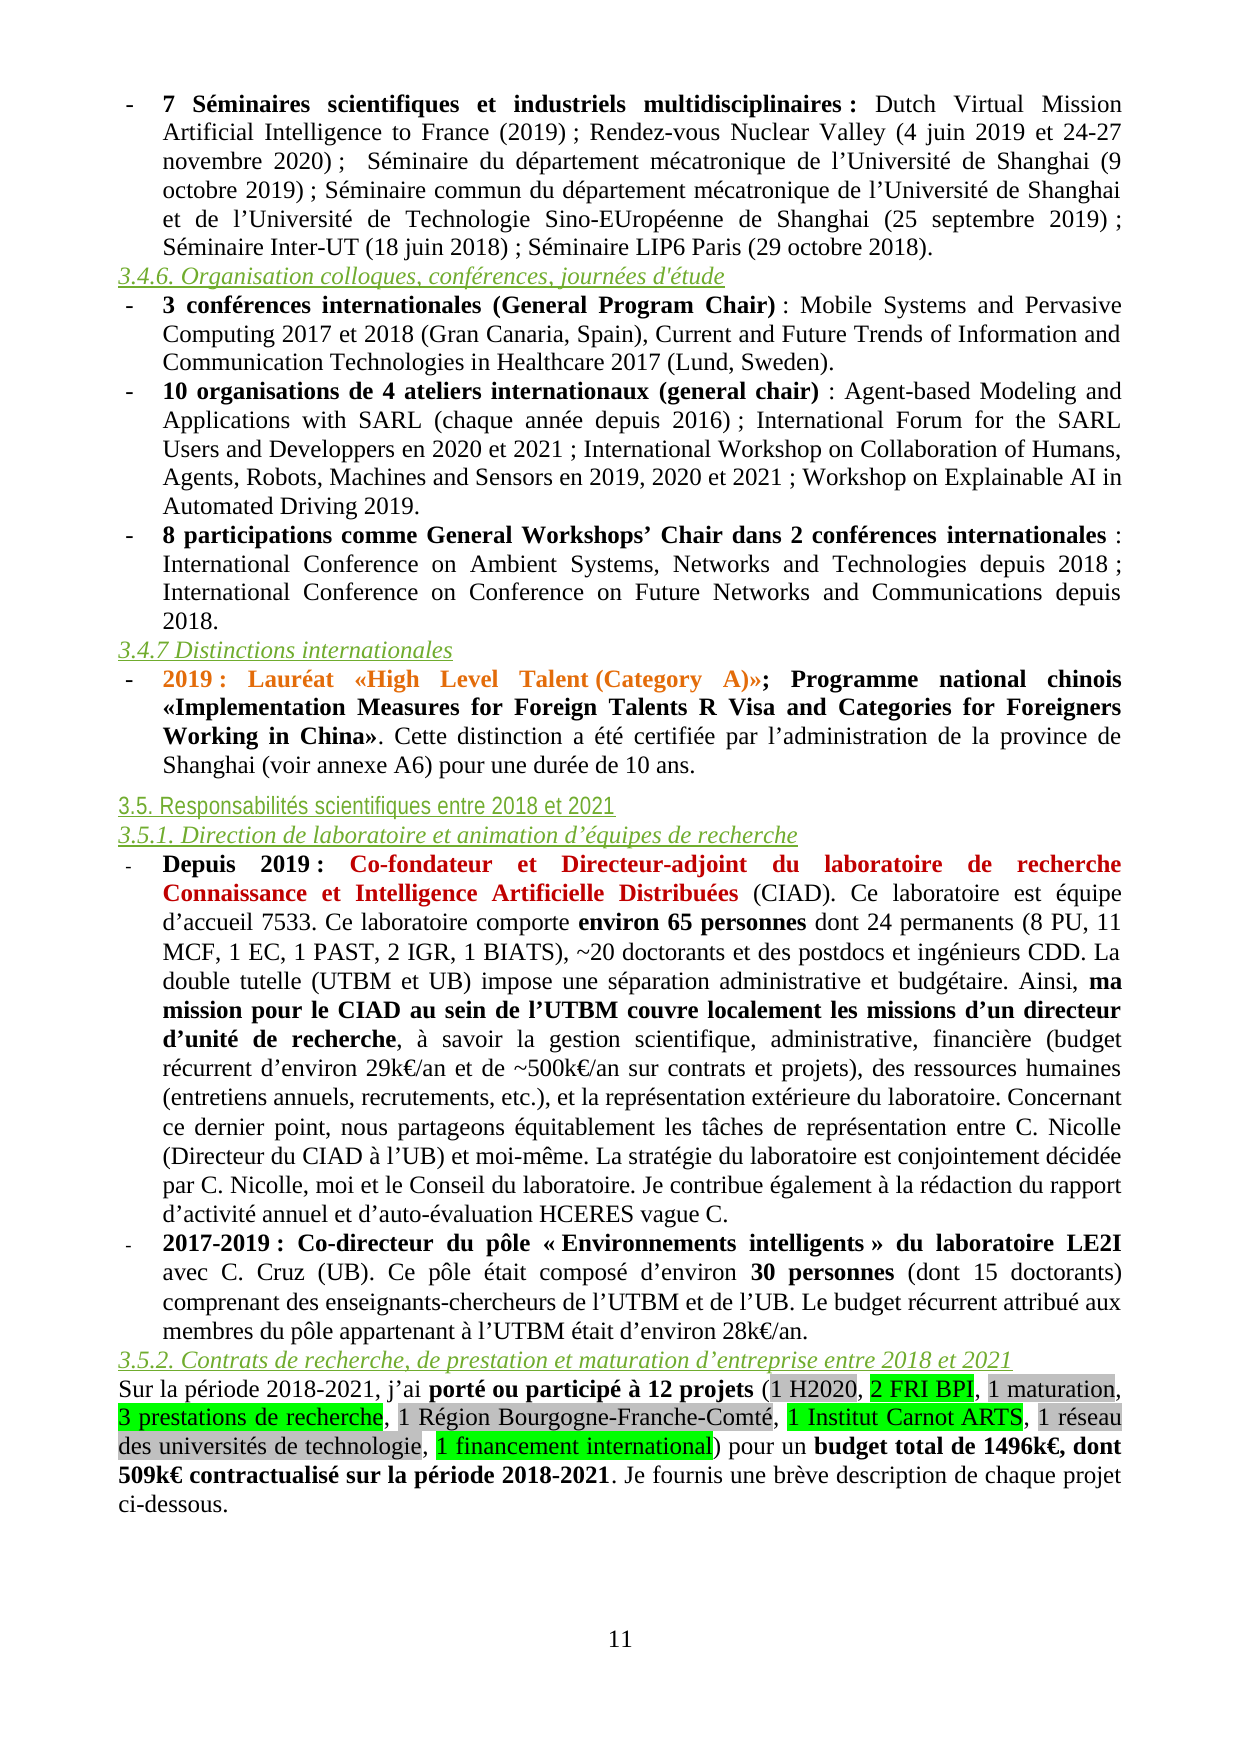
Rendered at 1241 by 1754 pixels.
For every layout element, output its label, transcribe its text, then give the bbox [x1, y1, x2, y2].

list 2019 : Lauréat «High Level Talent (Category A)»; Programme national chinois «Implementation Measures for Foreign Talents R Visa and Categories for Foreigners Working in China». Cette distinction a été certifiée par l’administration de la province de Shanghai (voir annexe A6) pour une durée de 10 ans. [125, 664, 1122, 779]
subtitle 3.5. Responsabilités scientifiques entre 2018 et 2021 [118, 791, 1122, 820]
subtitle 3.5.1. Direction de laboratoire et animation d’équipes de recherche [118, 820, 1122, 849]
subtitle 3.4.6. Organisation colloques, conférences, journées d'étude [118, 261, 1122, 290]
list 2017-2019 : Co-directeur du pôle « Environnements intelligents » du laboratoire LE2I avec C. Cruz (UB). Ce pôle était composé d’environ 30 personnes (dont 15 doctorants) comprenant des enseignants-chercheurs de l’UTBM et de l’UB. Le budget récurrent attribué aux membres du pôle appartenant à l’UTBM était d’environ 28k€/an. [125, 1228, 1122, 1345]
subtitle 3.4.7 Distinctions internationales [118, 635, 1122, 664]
text Sur la période 2018-2021, j’ai porté ou participé à 12 projets (1 H2020, 2 FRI BPI, 1 maturation, 3 prestations de recherche, 1 Région Bourgogne-Franche-Comté, 1 Institut Carnot ARTS, 1 réseau des universités de technologie, 1 financement international) pour un budget total de 1496k€, dont 509k€ contractualisé sur la période 2018-2021. Je fournis une brève description de chaque projet ci-dessous. [118, 1374, 1122, 1517]
list 7 Séminaires scientifiques et industriels multidisciplinaires : Dutch Virtual Mission Artificial Intelligence to France (2019) ; Rendez-vous Nuclear Valley (4 juin 2019 et 24-27 novembre 2020) ; Séminaire du département mécatronique de l’Université de Shanghai (9 octobre 2019) ; Séminaire commun du département mécatronique de l’Université de Shanghai et de l’Université de Technologie Sino-EUropéenne de Shanghai (25 septembre 2019) ; Séminaire Inter-UT (18 juin 2018) ; Séminaire LIP6 Paris (29 octobre 2018). [125, 89, 1122, 261]
list 3 conférences internationales (General Program Chair) : Mobile Systems and Pervasive Computing 2017 et 2018 (Gran Canaria, Spain), Current and Future Trends of Information and Communication Technologies in Healthcare 2017 (Lund, Sweden). [125, 290, 1122, 376]
list 10 organisations de 4 ateliers internationaux (general chair) : Agent-based Modeling and Applications with SARL (chaque année depuis 2016) ; International Forum for the SARL Users and Developpers en 2020 et 2021 ; International Workshop on Collaboration of Humans, Agents, Robots, Machines and Sensors en 2019, 2020 et 2021 ; Workshop on Explainable AI in Automated Driving 2019. [125, 376, 1122, 520]
list 8 participations comme General Workshops’ Chair dans 2 conférences internationales : International Conference on Ambient Systems, Networks and Technologies depuis 2018 ; International Conference on Conference on Future Networks and Communications depuis 2018. [125, 520, 1122, 635]
list Depuis 2019 : Co-fondateur et Directeur-adjoint du laboratoire de recherche Connaissance et Intelligence Artificielle Distribuées (CIAD). Ce laboratoire est équipe d’accueil 7533. Ce laboratoire comporte environ 65 personnes dont 24 permanents (8 PU, 11 MCF, 1 EC, 1 PAST, 2 IGR, 1 BIATS), ~20 doctorants et des postdocs et ingénieurs CDD. La double tutelle (UTBM et UB) impose une séparation administrative et budgétaire. Ainsi, ma mission pour le CIAD au sein de l’UTBM couvre localement les missions d’un directeur d’unité de recherche, à savoir la gestion scientifique, administrative, financière (budget récurrent d’environ 29k€/an et de ~500k€/an sur contrats et projets), des ressources humaines (entretiens annuels, recrutements, etc.), et la représentation extérieure du laboratoire. Concernant ce dernier point, nous partageons équitablement les tâches de représentation entre C. Nicolle (Directeur du CIAD à l’UB) et moi-même. La stratégie du laboratoire est conjointement décidée par C. Nicolle, moi et le Conseil du laboratoire. Je contribue également à la rédaction du rapport d’activité annuel et d’auto-évaluation HCERES vague C. [125, 849, 1122, 1228]
subtitle 3.5.2. Contrats de recherche, de prestation et maturation d’entreprise entre 2018 et 2021 [118, 1345, 1122, 1374]
